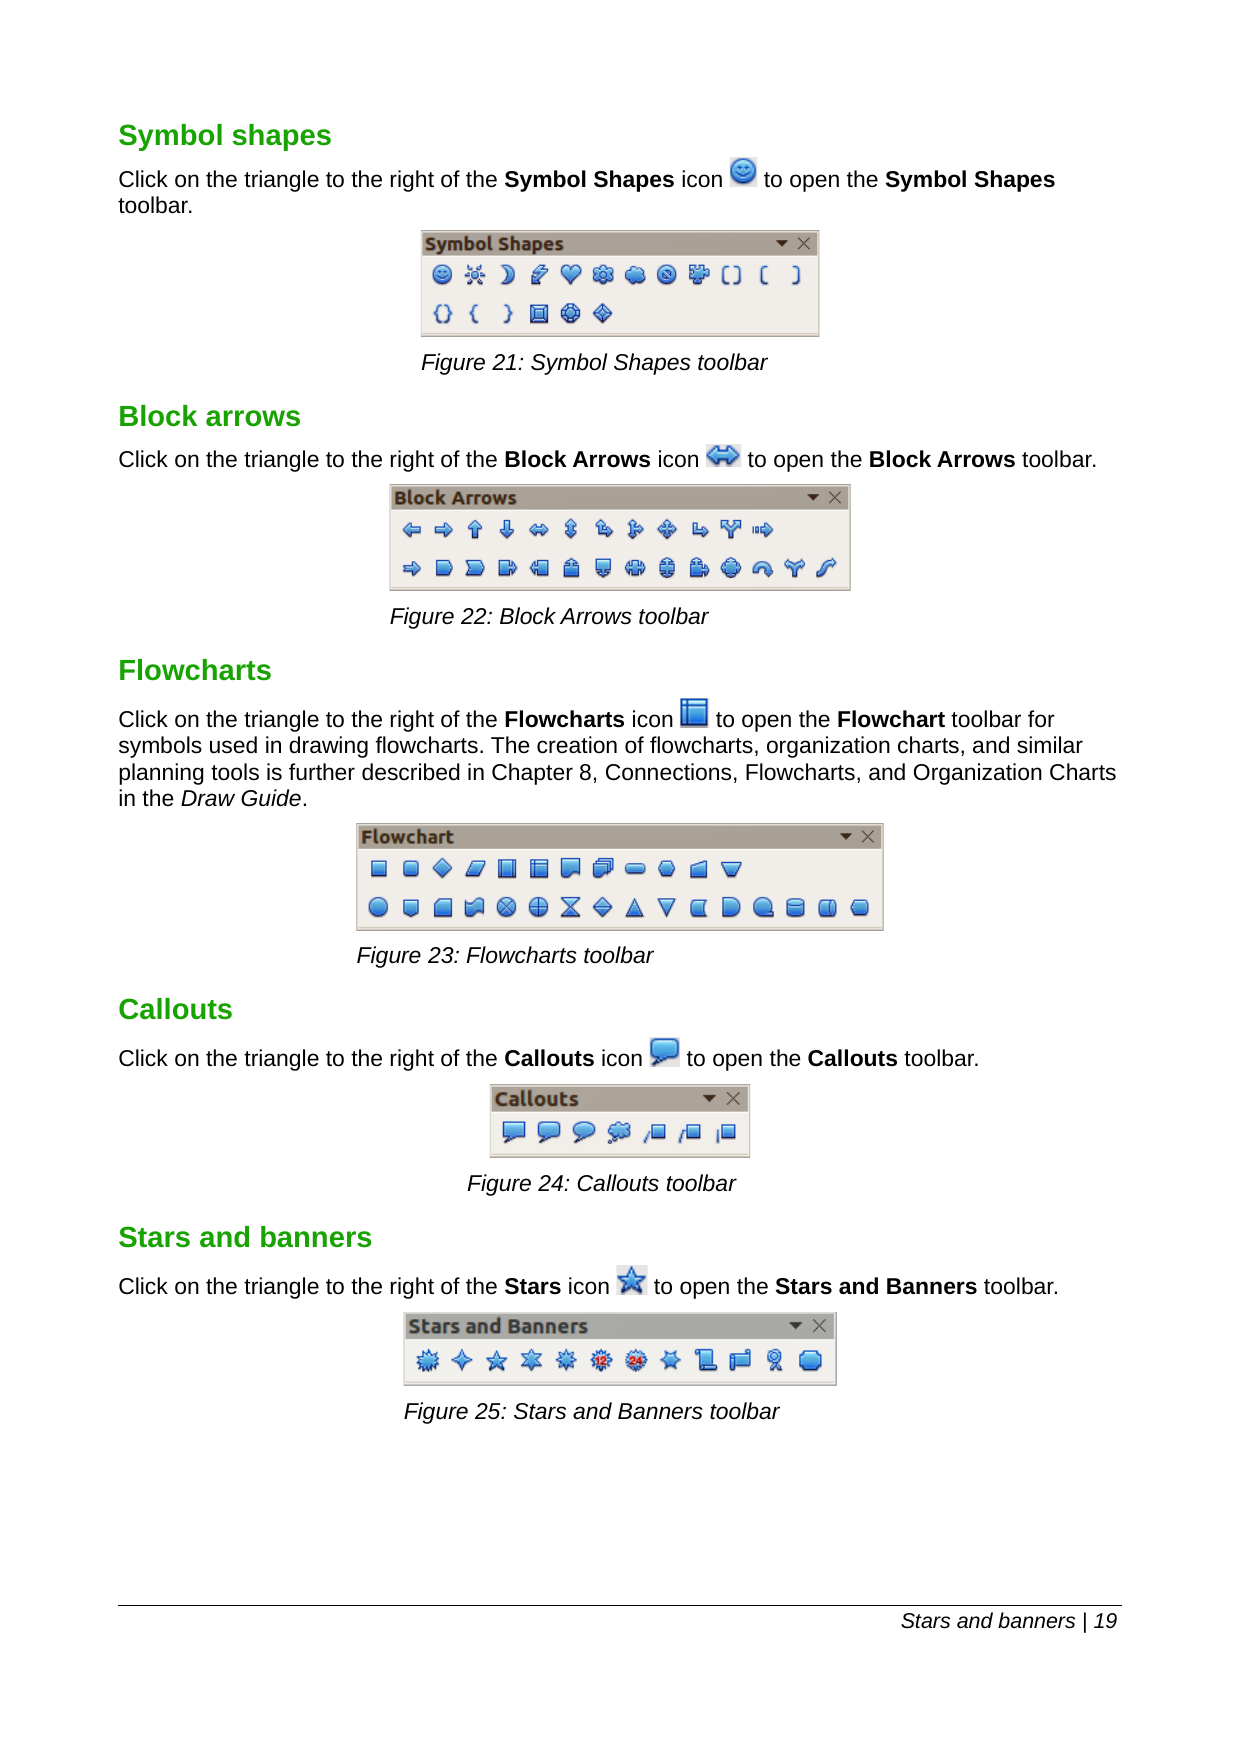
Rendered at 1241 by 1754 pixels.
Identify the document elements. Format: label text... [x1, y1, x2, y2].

text Click on the triangle to the right of the Block Arrows icon to open the Block Arrows toolbar. [118, 444, 1122, 472]
subtitle Block arrows [118, 399, 1122, 432]
list Figure 25: Stars and Banners toolbar [403, 1398, 837, 1424]
picture [403, 1312, 837, 1386]
list Click on the triangle to the right of the Stars icon to open the Stars and Banners toolbar. [118, 1265, 1122, 1299]
picture [420, 230, 820, 337]
picture [616, 1265, 648, 1295]
subtitle Stars and banners [118, 1220, 1122, 1253]
text Click on the triangle to the right of the Flowcharts icon to open the Flowchart toolbar for symbols used in drawing flowcharts. The creation of flowcharts, organization charts, and similar planning tools is further described in Chapter 8, Connections, Flowcharts, and Organization Charts in the Draw Guide. [118, 698, 1122, 811]
picture [389, 484, 851, 591]
picture [679, 698, 710, 728]
text Figure 23: Flowcharts toolbar [356, 942, 884, 968]
picture [489, 1084, 751, 1158]
list Figure 24: Callouts toolbar [467, 1170, 773, 1196]
picture [729, 157, 758, 187]
text Click on the triangle to the right of the Symbol Shapes icon to open the Symbol Shapes toolbar. [118, 158, 1122, 218]
text Figure 22: Block Arrows toolbar [389, 603, 851, 629]
subtitle Flowcharts [118, 653, 1122, 686]
picture [705, 444, 742, 467]
picture [649, 1037, 680, 1067]
list Click on the triangle to the right of the Callouts icon to open the Callouts toolbar. [118, 1037, 1122, 1072]
subtitle Callouts [118, 992, 1122, 1026]
picture [356, 823, 884, 931]
text Figure 21: Symbol Shapes toolbar [421, 349, 819, 375]
subtitle Symbol shapes [118, 118, 1122, 152]
